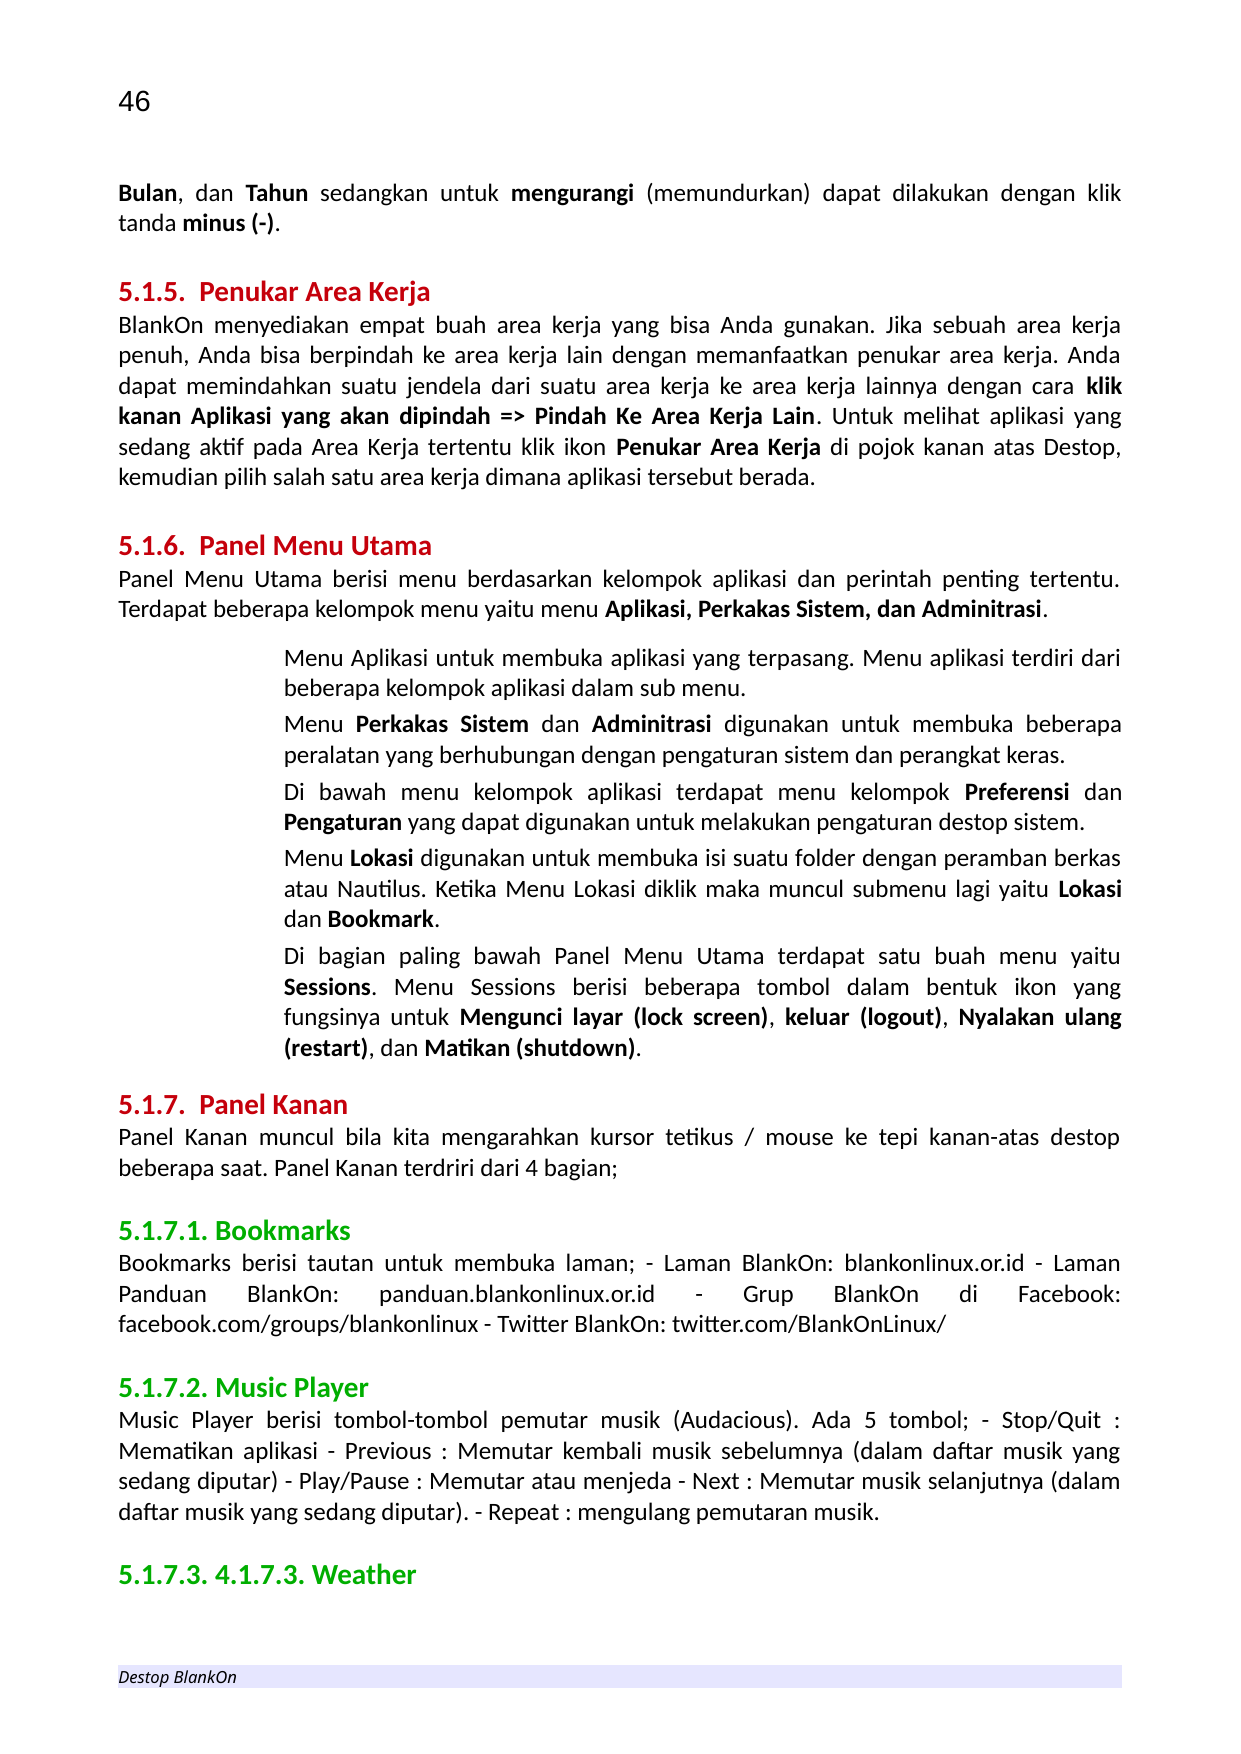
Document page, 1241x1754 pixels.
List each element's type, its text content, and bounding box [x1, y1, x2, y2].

subtitle Bookmarks [118, 1212, 1122, 1248]
text Menu Lokasi digunakan untuk membuka isi suatu folder dengan peramban berkas atau Nautilus. Ketika Menu Lokasi diklik maka muncul submenu lagi yaitu Lokasi dan Bookmark. [283, 843, 1122, 934]
text Panel Menu Utama berisi menu berdasarkan kelompok aplikasi dan perintah penting tertentu. Terdapat beberapa kelompok menu yaitu menu Aplikasi, Perkakas Sistem, dan Adminitrasi. [118, 563, 1122, 624]
text Bookmarks berisi tautan untuk membuka laman; - Laman BlankOn: blankonlinux.or.id - Laman Panduan BlankOn: panduan.blankonlinux.or.id - Grup BlankOn di Facebook: facebook.com/groups/blankonlinux - Twitter BlankOn: twitter.com/BlankOnLinux/ [118, 1248, 1122, 1339]
subtitle Panel Menu Utama [118, 527, 1122, 563]
text Di bagian paling bawah Panel Menu Utama terdapat satu buah menu yaitu Sessions. Menu Sessions berisi beberapa tombol dalam bentuk ikon yang fungsinya untuk Mengunci layar (lock screen), keluar (logout), Nyalakan ulang (restart), dan Matikan (shutdown). [283, 940, 1122, 1062]
text Panel Kanan muncul bila kita mengarahkan kursor tetikus / mouse ke tepi kanan-atas destop beberapa saat. Panel Kanan terdriri dari 4 bagian; [118, 1121, 1122, 1182]
subtitle Music Player [118, 1369, 1122, 1404]
subtitle Penukar Area Kerja [118, 273, 1122, 309]
text BlankOn menyediakan empat buah area kerja yang bisa Anda gunakan. Jika sebuah area kerja penuh, Anda bisa berpindah ke area kerja lain dengan memanfaatkan penukar area kerja. Anda dapat memindahkan suatu jendela dari suatu area kerja ke area kerja lainnya dengan cara klik kanan Aplikasi yang akan dipindah => Pindah Ke Area Kerja Lain. Untuk melihat aplikasi yang sedang aktif pada Area Kerja tertentu klik ikon Penukar Area Kerja di pojok kanan atas Destop, kemudian pilih salah satu area kerja dimana aplikasi tersebut berada. [118, 309, 1122, 492]
subtitle Panel Kanan [118, 1086, 1122, 1121]
subtitle 4.1.7.3. Weather [118, 1556, 1122, 1591]
text Music Player berisi tombol-tombol pemutar musik (Audacious). Ada 5 tombol; - Stop/Quit : Mematikan aplikasi - Previous : Memutar kembali musik sebelumnya (dalam daftar musik yang sedang diputar) - Play/Pause : Memutar atau menjeda - Next : Memutar musik selanjutnya (dalam daftar musik yang sedang diputar). - Repeat : mengulang pemutaran musik. [118, 1404, 1122, 1526]
text Di bawah menu kelompok aplikasi terdapat menu kelompok Preferensi dan Pengaturan yang dapat digunakan untuk melakukan pengaturan destop sistem. [283, 776, 1122, 837]
text Bulan, dan Tahun sedangkan untuk mengurangi (memundurkan) dapat dilakukan dengan klik tanda minus (-). [118, 177, 1122, 238]
text Menu Perkakas Sistem dan Adminitrasi digunakan untuk membuka beberapa peralatan yang berhubungan dengan pengaturan sistem dan perangkat keras. [283, 709, 1122, 770]
text Menu Aplikasi untuk membuka aplikasi yang terpasang. Menu aplikasi terdiri dari beberapa kelompok aplikasi dalam sub menu. [283, 642, 1122, 703]
